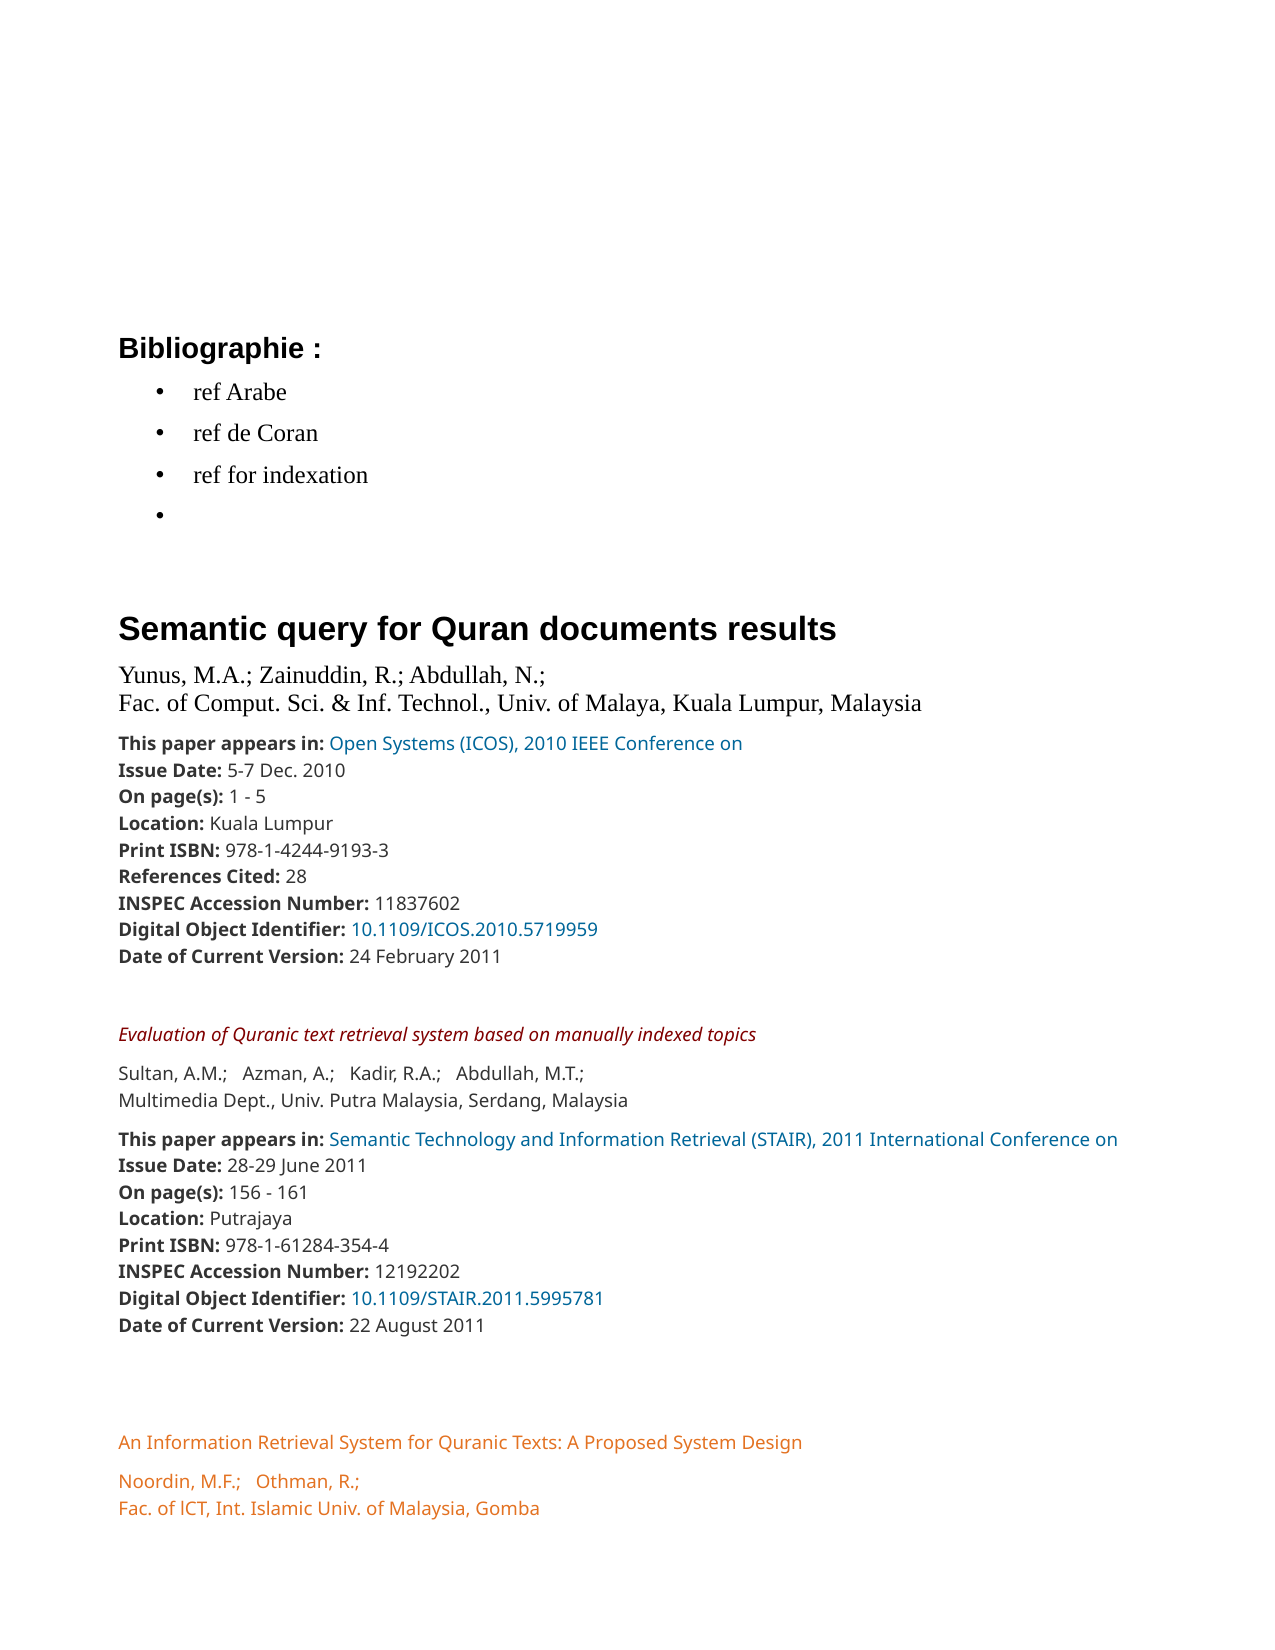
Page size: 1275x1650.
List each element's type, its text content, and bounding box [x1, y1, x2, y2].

subtitle Evaluation of Quranic text retrieval system based on manually indexed topics [118, 1020, 1157, 1047]
list ref Arabe [156, 377, 1157, 406]
list ref de Coran [156, 418, 1157, 447]
list ref for indexation [156, 460, 1157, 488]
text This paper appears in: Semantic Technology and Information Retrieval (STAIR), 2011 International Conference on Issue Date: 28-29 June 2011 On page(s): 156 - 161 Location: Putrajaya Print ISBN: 978-1-61284-354-4 INSPEC Accession Number: 12192202 Digital Object Identifier: 10.1109/STAIR.2011.5995781 Date of Current Version: 22 August 2011 [118, 1125, 1157, 1337]
subtitle Bibliographie : [118, 331, 1157, 365]
subtitle Semantic query for Quran documents results [118, 608, 1157, 647]
subtitle An Information Retrieval System for Quranic Texts: A Proposed System Design [118, 1428, 1157, 1455]
text Noordin, M.F.; Othman, R.; Fac. of lCT, Int. Islamic Univ. of Malaysia, Gomba [118, 1467, 1157, 1520]
text Sultan, A.M.; Azman, A.; Kadir, R.A.; Abdullah, M.T.; Multimedia Dept., Univ. Putra Malaysia, Serdang, Malaysia [118, 1059, 1157, 1112]
text This paper appears in: Open Systems (ICOS), 2010 IEEE Conference on Issue Date: 5-7 Dec. 2010 On page(s): 1 - 5 Location: Kuala Lumpur Print ISBN: 978-1-4244-9193-3 References Cited: 28 INSPEC Accession Number: 11837602 Digital Object Identifier: 10.1109/ICOS.2010.5719959 Date of Current Version: 24 February 2011 [118, 730, 1157, 969]
text Yunus, M.A.; Zainuddin, R.; Abdullah, N.; Fac. of Comput. Sci. & Inf. Technol., Univ. of Malaya, Kuala Lumpur, Malaysia [118, 660, 1157, 717]
